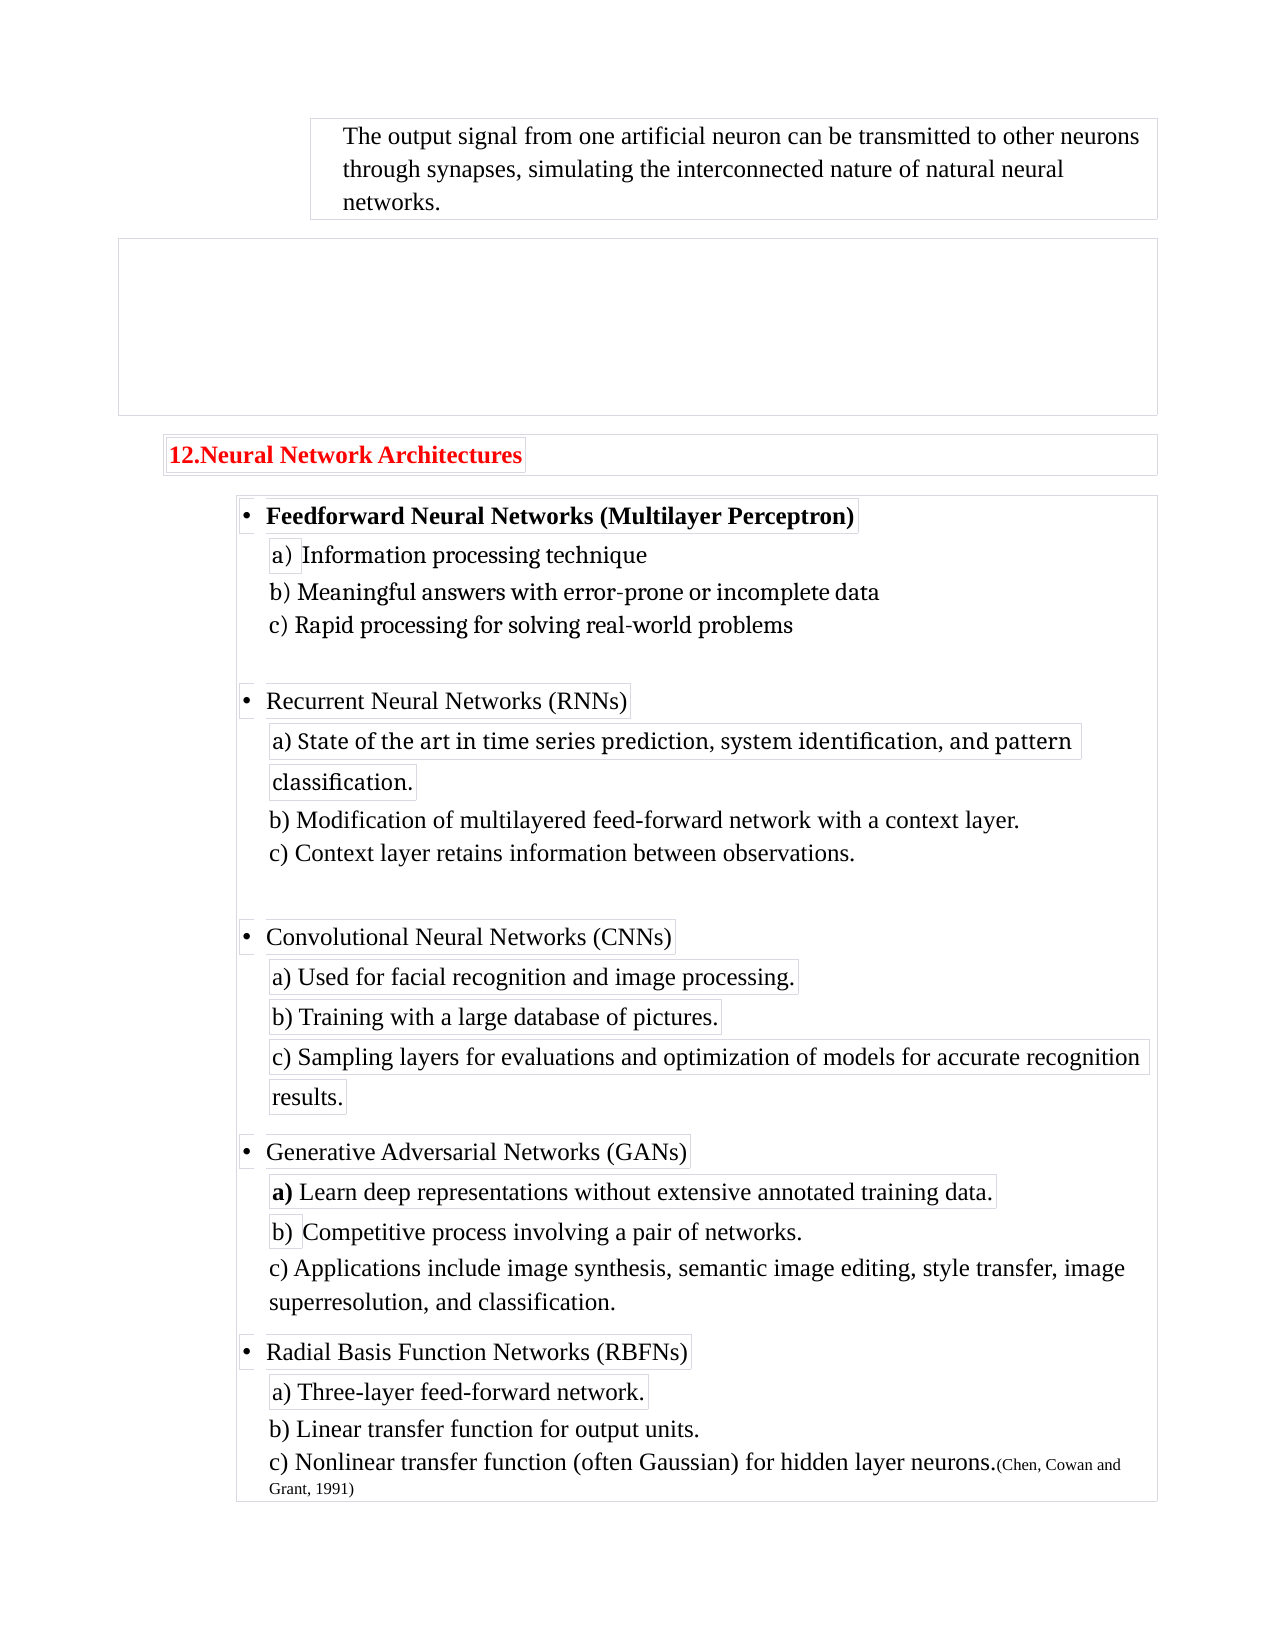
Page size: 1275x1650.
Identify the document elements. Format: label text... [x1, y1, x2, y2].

list c) Nonlinear transfer function (often Gaussian) for hidden layer neurons.(Chen, Cowan and Grant, 1991) [237, 1444, 1157, 1501]
list c) Rapid processing for solving real-world problems [237, 608, 1157, 640]
list b) Training with a large database of pictures. [237, 996, 1157, 1034]
list c) Context layer retains information between observations. [237, 835, 1157, 867]
list Radial Basis Function Networks (RBFNs) [237, 1331, 1157, 1369]
list a) Three-layer feed-forward network. [237, 1371, 1157, 1409]
list Feedforward Neural Networks (Multilayer Perceptron) [237, 496, 1157, 533]
list a) State of the art in time series prediction, system identification, and pattern classification. [237, 720, 1157, 800]
list Convolutional Neural Networks (CNNs) [237, 916, 1157, 954]
list a) Information processing technique [237, 535, 1157, 573]
list b) Linear transfer function for output units. [237, 1411, 1157, 1443]
list b) Modification of multilayered feed-forward network with a context layer. [237, 802, 1157, 834]
list a) Learn deep representations without extensive annotated training data. [237, 1171, 1157, 1208]
list Generative Adversarial Networks (GANs) [237, 1131, 1157, 1168]
list a) Used for facial recognition and image processing. [237, 956, 1157, 994]
list Recurrent Neural Networks (RNNs) [237, 680, 1157, 718]
list c) Applications include image synthesis, semantic image editing, style transfer, image superresolution, and classification. [237, 1251, 1157, 1315]
list b) Meaningful answers with error-prone or incomplete data [237, 575, 1157, 607]
list Neural Network Architectures [164, 435, 1157, 475]
list The output signal from one artificial neuron can be transmitted to other neurons through synapses, simulating the interconnected nature of natural neural networks. [311, 119, 1157, 219]
list b) Competitive process involving a pair of networks. [237, 1211, 1157, 1248]
list c) Sampling layers for evaluations and optimization of models for accurate recognition results. [237, 1036, 1157, 1114]
